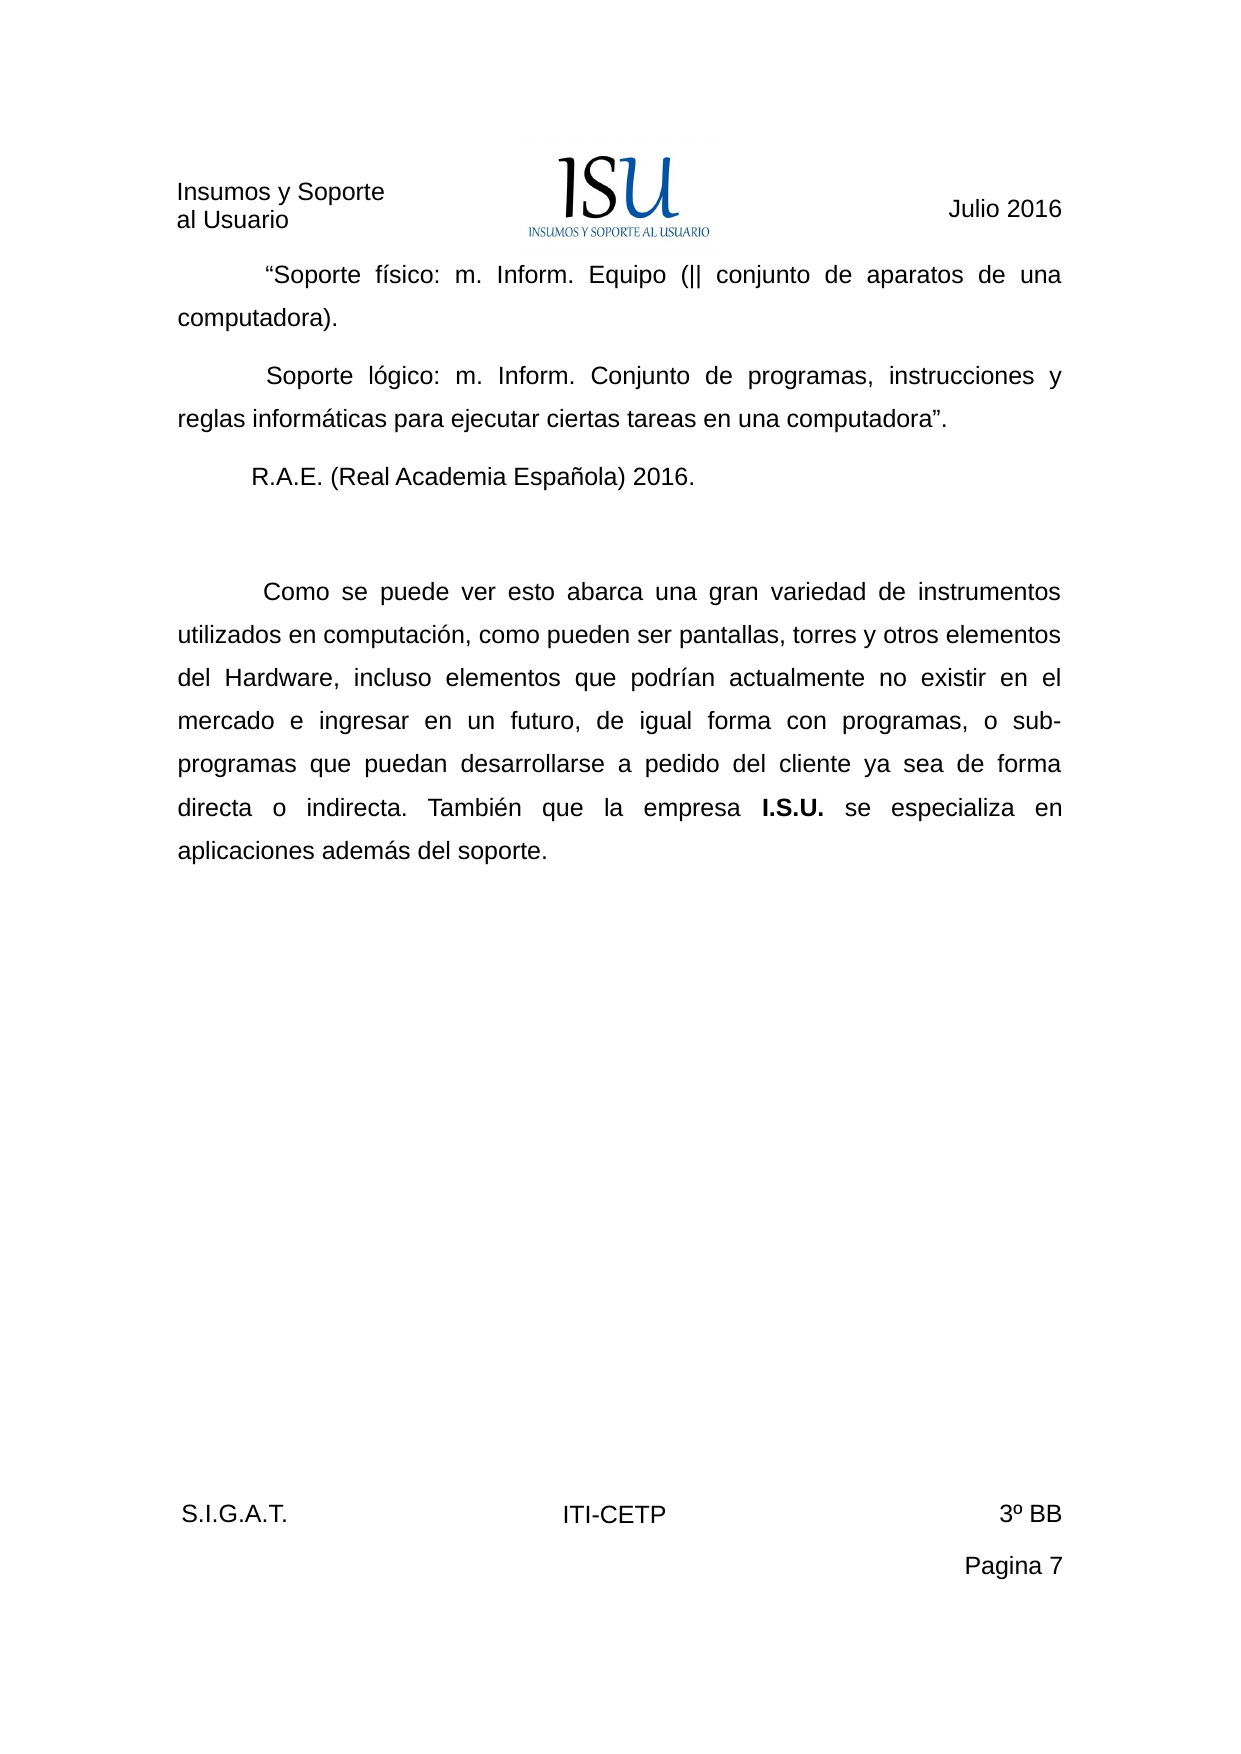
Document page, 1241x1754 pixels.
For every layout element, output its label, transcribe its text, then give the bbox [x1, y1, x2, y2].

text R.A.E. (Real Academia Española) 2016. [177, 461, 1063, 490]
text Como se puede ver esto abarca una gran variedad de instrumentos utilizados en computación, como pueden ser pantallas, torres y otros elementos del Hardware, incluso elementos que podrían actualmente no existir en el mercado e ingresar en un futuro, de igual forma con programas, o sub-programas que puedan desarrollarse a pedido del cliente ya sea de forma directa o indirecta. También que la empresa I.S.U. se especializa en aplicaciones además del soporte. [177, 577, 1063, 864]
text “Soporte físico: m. Inform. Equipo (|| conjunto de aparatos de una computadora). [177, 260, 1063, 332]
text Soporte lógico: m. Inform. Conjunto de programas, instrucciones y reglas informáticas para ejecutar ciertas tareas en una computadora”. [177, 361, 1063, 432]
